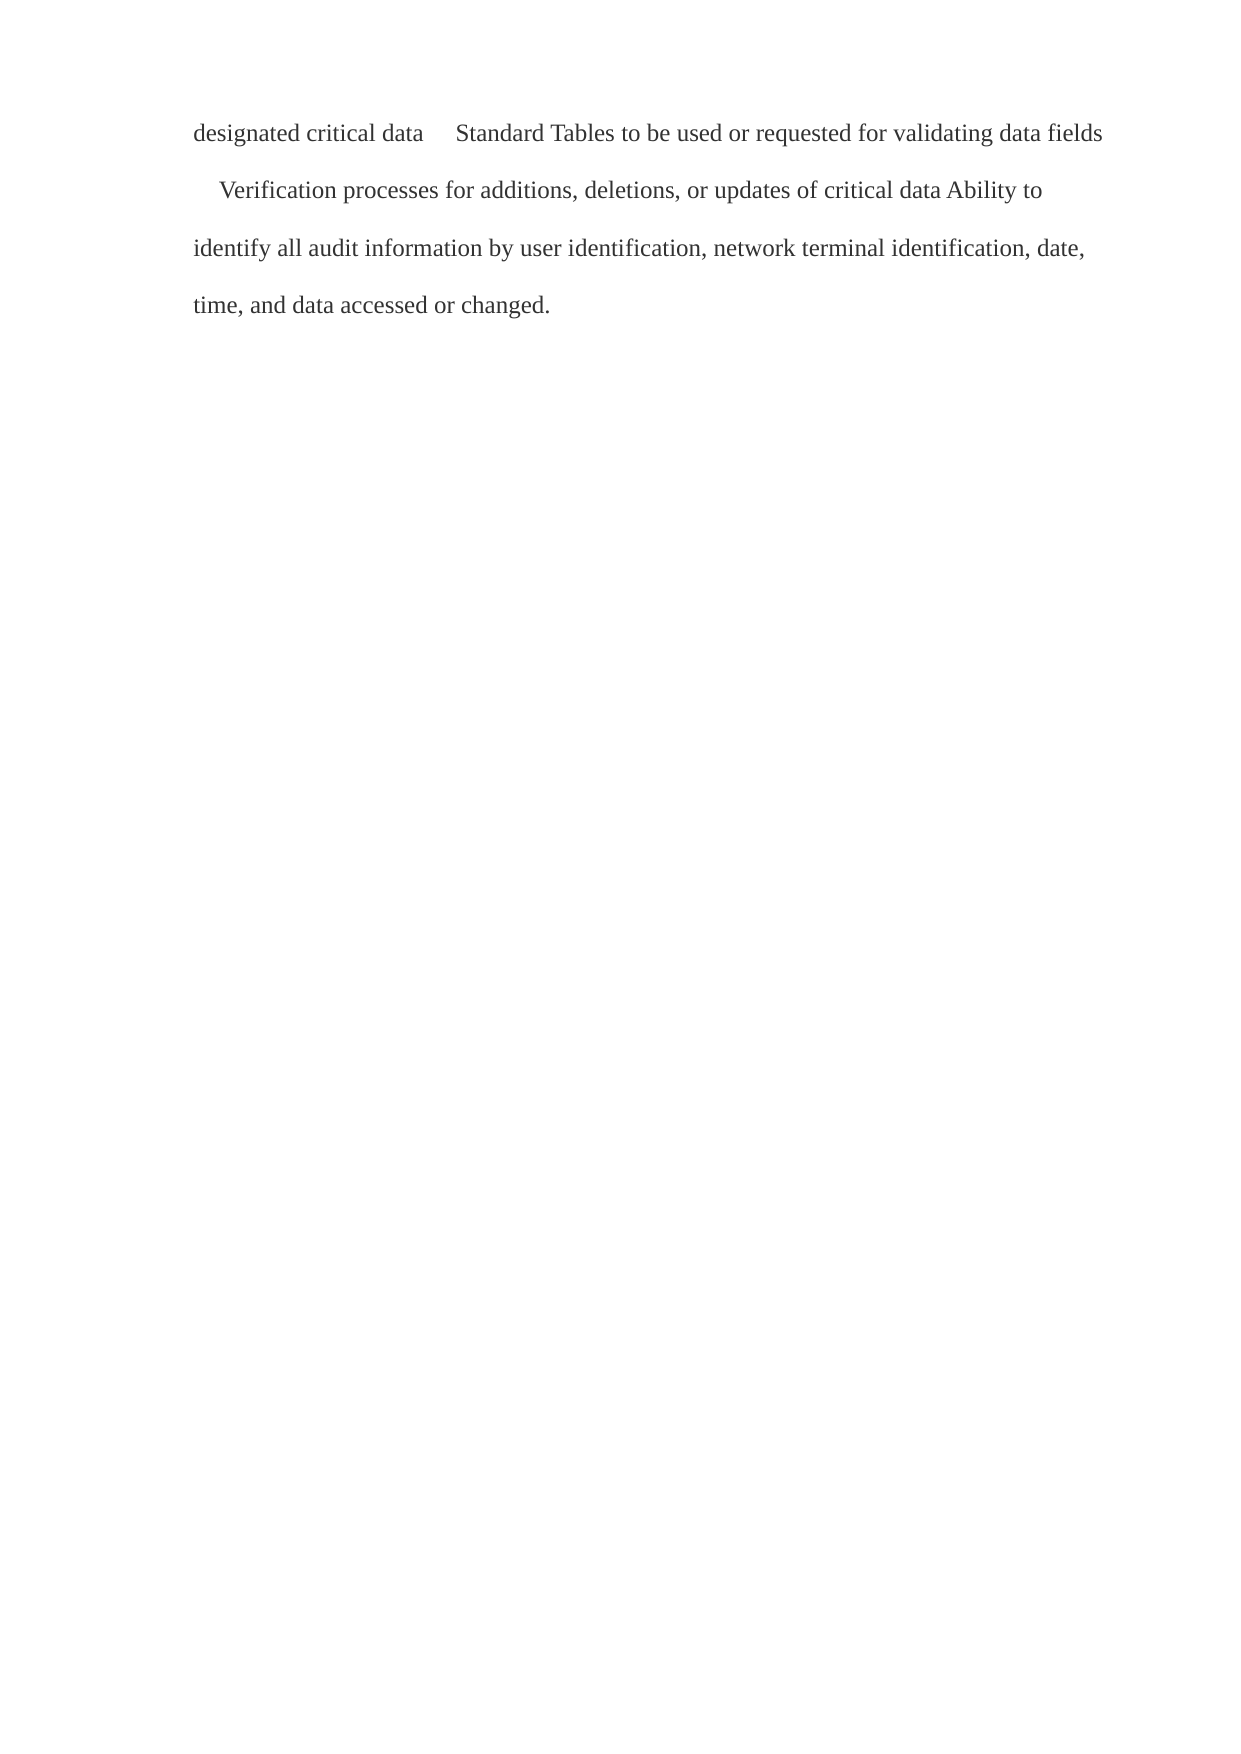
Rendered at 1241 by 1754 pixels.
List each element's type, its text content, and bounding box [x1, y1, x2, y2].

list designated critical data  Standard Tables to be used or requested for validating data fields  Verification processes for additions, deletions, or updates of critical data Ability to identify all audit information by user identification, network terminal identification, date, time, and data accessed or changed. [156, 118, 1122, 319]
